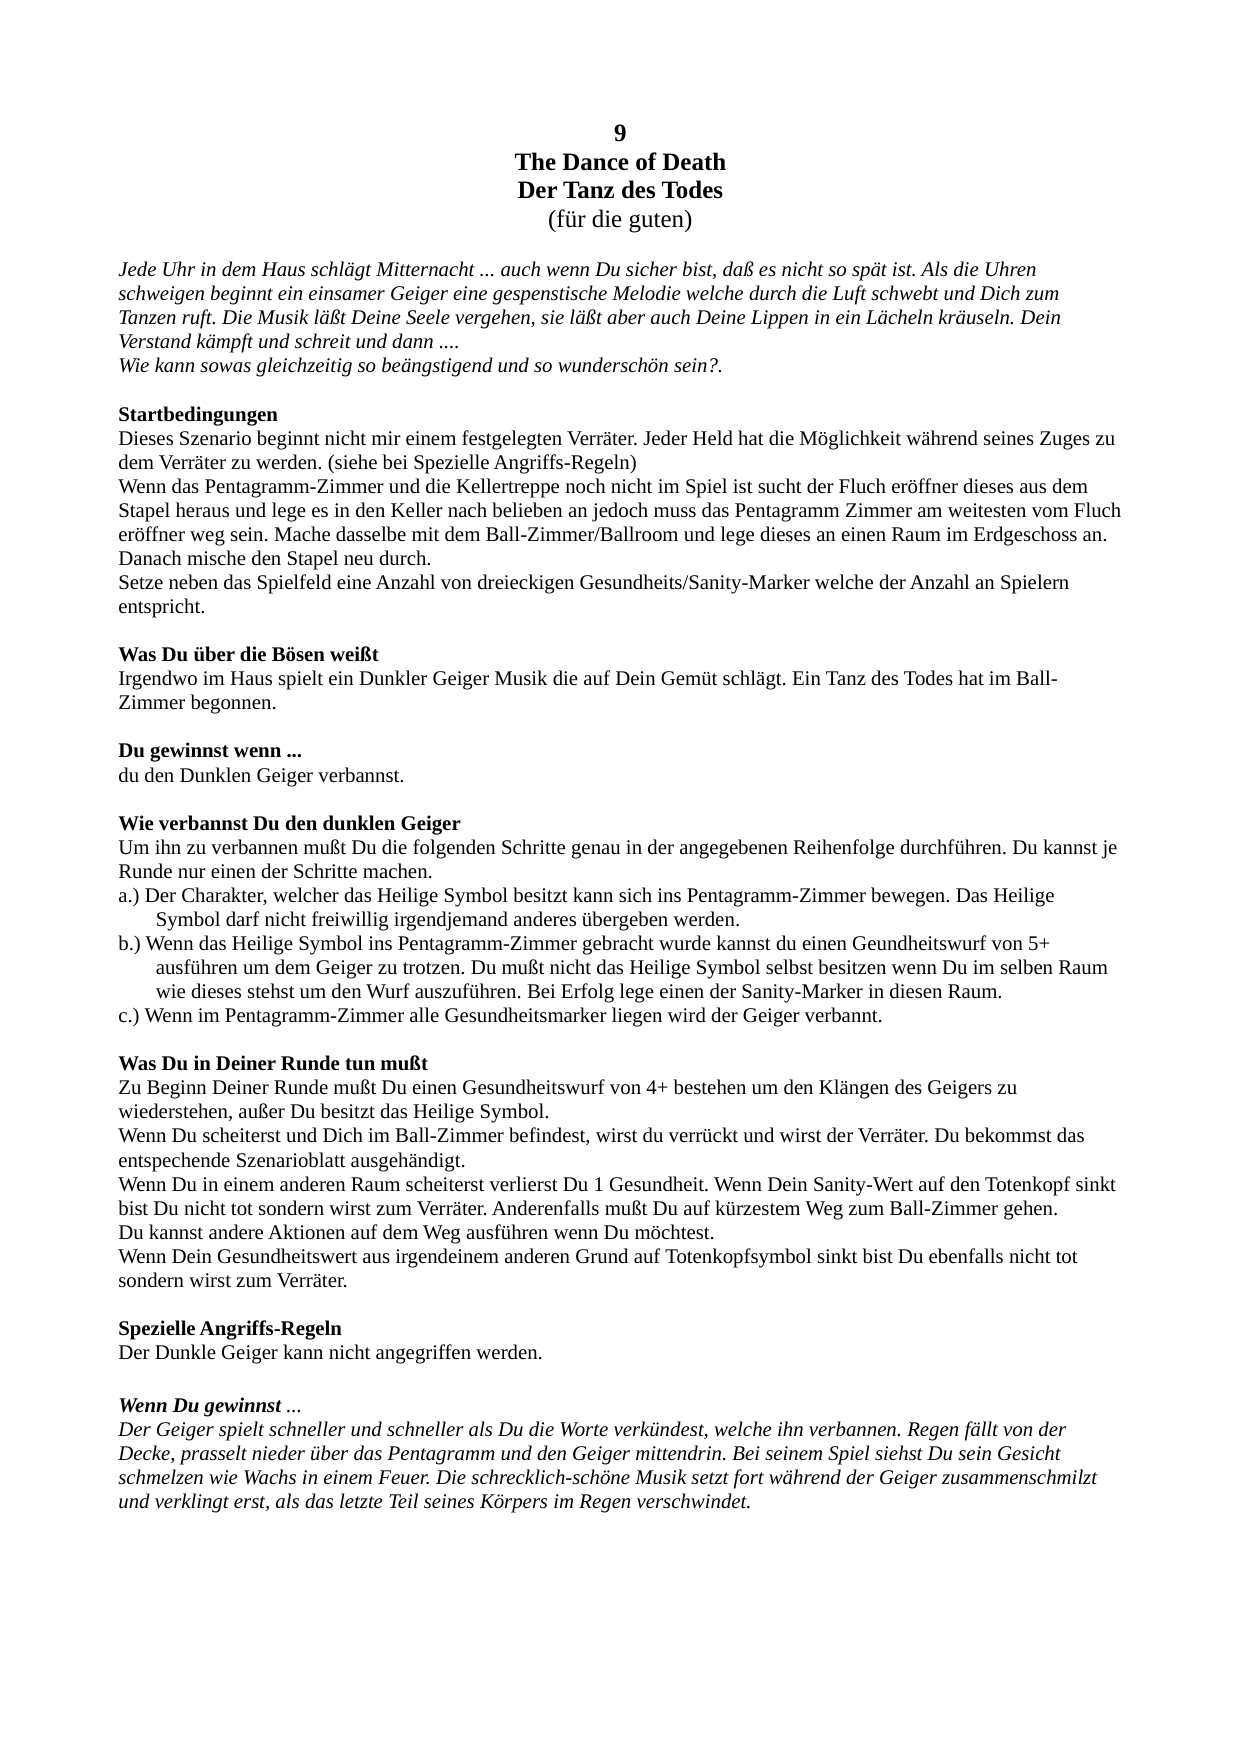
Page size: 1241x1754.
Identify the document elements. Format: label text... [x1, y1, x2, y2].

text Wenn Dein Gesundheitswert aus irgendeinem anderen Grund auf Totenkopfsymbol sinkt bist Du ebenfalls nicht tot sondern wirst zum Verräter. [118, 1244, 1122, 1292]
text Wenn Du gewinnst ... [118, 1393, 1122, 1417]
subtitle Was Du über die Bösen weißt [118, 642, 1122, 666]
text Um ihn zu verbannen mußt Du die folgenden Schritte genau in der angegebenen Reihenfolge durchführen. Du kannst je Runde nur einen der Schritte machen. [118, 835, 1122, 883]
text Dieses Szenario beginnt nicht mir einem festgelegten Verräter. Jeder Held hat die Möglichkeit während seines Zuges zu dem Verräter zu werden. (siehe bei Spezielle Angriffs-Regeln) [118, 426, 1122, 474]
text Jede Uhr in dem Haus schlägt Mitternacht ... auch wenn Du sicher bist, daß es nicht so spät ist. Als die Uhren schweigen beginnt ein einsamer Geiger eine gespenstische Melodie welche durch die Luft schwebt und Dich zum Tanzen ruft. Die Musik läßt Deine Seele vergehen, sie läßt aber auch Deine Lippen in ein Lächeln kräuseln. Dein Verstand kämpft und schreit und dann .... [118, 257, 1122, 353]
text Der Dunkle Geiger kann nicht angegriffen werden. [118, 1340, 1122, 1364]
text Der Geiger spielt schneller und schneller als Du die Worte verkündest, welche ihn verbannen. Regen fällt von der Decke, prasselt nieder über das Pentagramm und den Geiger mittendrin. Bei seinem Spiel siehst Du sein Gesicht schmelzen wie Wachs in einem Feuer. Die schrecklich-schöne Musik setzt fort während der Geiger zusammenschmilzt und verklingt erst, als das letzte Teil seines Körpers im Regen verschwindet. [118, 1417, 1122, 1513]
text (für die guten) [118, 204, 1122, 233]
text The Dance of Death [118, 147, 1122, 176]
text Du kannst andere Aktionen auf dem Weg ausführen wenn Du möchtest. [118, 1220, 1122, 1244]
text Danach mische den Stapel neu durch. [118, 546, 1122, 570]
subtitle Spezielle Angriffs-Regeln [118, 1316, 1122, 1340]
text Der Tanz des Todes [118, 176, 1122, 204]
text Wie kann sowas gleichzeitig so beängstigend und so wunderschön sein?. [118, 353, 1122, 377]
text Wenn Du in einem anderen Raum scheiterst verlierst Du 1 Gesundheit. Wenn Dein Sanity-Wert auf den Totenkopf sinkt bist Du nicht tot sondern wirst zum Verräter. Anderenfalls mußt Du auf kürzestem Weg zum Ball-Zimmer gehen. [118, 1172, 1122, 1220]
text Irgendwo im Haus spielt ein Dunkler Geiger Musik die auf Dein Gemüt schlägt. Ein Tanz des Todes hat im Ball-Zimmer begonnen. [118, 666, 1122, 714]
text a.) Der Charakter, welcher das Heilige Symbol besitzt kann sich ins Pentagramm-Zimmer bewegen. Das Heilige Symbol darf nicht freiwillig irgendjemand anderes übergeben werden. [118, 883, 1122, 931]
subtitle Wie verbannst Du den dunklen Geiger [118, 811, 1122, 835]
text b.) Wenn das Heilige Symbol ins Pentagramm-Zimmer gebracht wurde kannst du einen Geundheitswurf von 5+ ausführen um dem Geiger zu trotzen. Du mußt nicht das Heilige Symbol selbst besitzen wenn Du im selben Raum wie dieses stehst um den Wurf auszuführen. Bei Erfolg lege einen der Sanity-Marker in diesen Raum. [118, 931, 1122, 1003]
text Zu Beginn Deiner Runde mußt Du einen Gesundheitswurf von 4+ bestehen um den Klängen des Geigers zu wiederstehen, außer Du besitzt das Heilige Symbol. [118, 1075, 1122, 1123]
text c.) Wenn im Pentagramm-Zimmer alle Gesundheitsmarker liegen wird der Geiger verbannt. [118, 1003, 1122, 1027]
text Wenn das Pentagramm-Zimmer und die Kellertreppe noch nicht im Spiel ist sucht der Fluch eröffner dieses aus dem Stapel heraus und lege es in den Keller nach belieben an jedoch muss das Pentagramm Zimmer am weitesten vom Fluch eröffner weg sein. Mache dasselbe mit dem Ball-Zimmer/Ballroom und lege dieses an einen Raum im Erdgeschoss an. [118, 474, 1122, 546]
text du den Dunklen Geiger verbannst. [118, 762, 1122, 787]
text 9 [118, 118, 1122, 147]
text Wenn Du scheiterst und Dich im Ball-Zimmer befindest, wirst du verrückt und wirst der Verräter. Du bekommst das entspechende Szenarioblatt ausgehändigt. [118, 1123, 1122, 1172]
text Du gewinnst wenn ... [118, 738, 1122, 762]
text Setze neben das Spielfeld eine Anzahl von dreieckigen Gesundheits/Sanity-Marker welche der Anzahl an Spielern entspricht. [118, 570, 1122, 618]
subtitle Startbedingungen [118, 402, 1122, 426]
text Was Du in Deiner Runde tun mußt [118, 1051, 1122, 1075]
